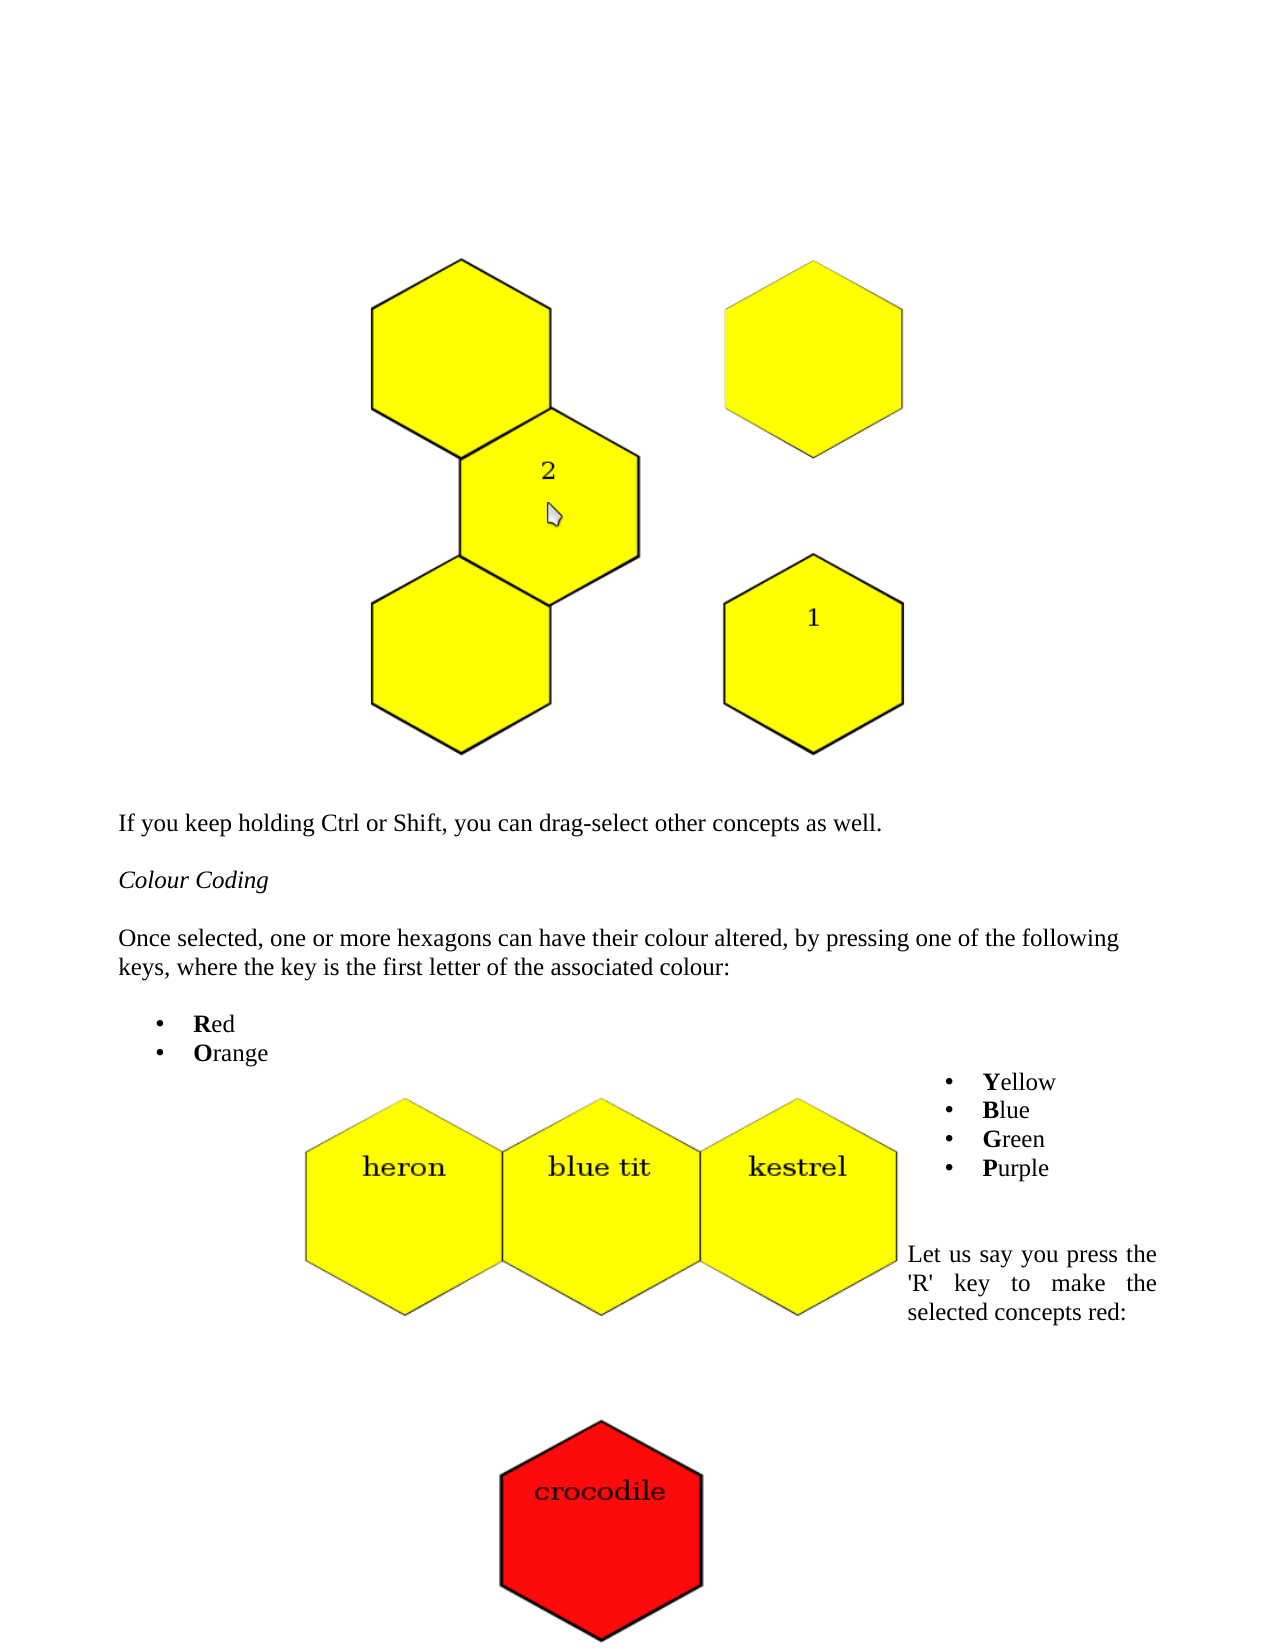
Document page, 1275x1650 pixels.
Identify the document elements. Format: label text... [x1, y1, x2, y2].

list Red [156, 1009, 1157, 1038]
list Purple [908, 1153, 1157, 1182]
picture [370, 256, 905, 760]
text Once selected, one or more hexagons can have their colour altered, by pressing one of the following keys, where the key is the first letter of the associated colour: [118, 923, 1157, 981]
text Let us say you press the 'R' key to make the selected concepts red: [908, 1239, 1157, 1326]
list [156, 1124, 291, 1153]
list Green [908, 1124, 1157, 1153]
picture [291, 1087, 908, 1650]
list Blue [908, 1096, 1157, 1124]
list [156, 1096, 291, 1124]
list Yellow [156, 1067, 1157, 1096]
text [118, 1239, 291, 1326]
text If you keep holding Ctrl or Shift, you can drag-select other concepts as well. [118, 808, 1157, 837]
text Colour Coding [118, 866, 1157, 894]
list [156, 1153, 291, 1182]
list Orange [156, 1038, 1157, 1067]
